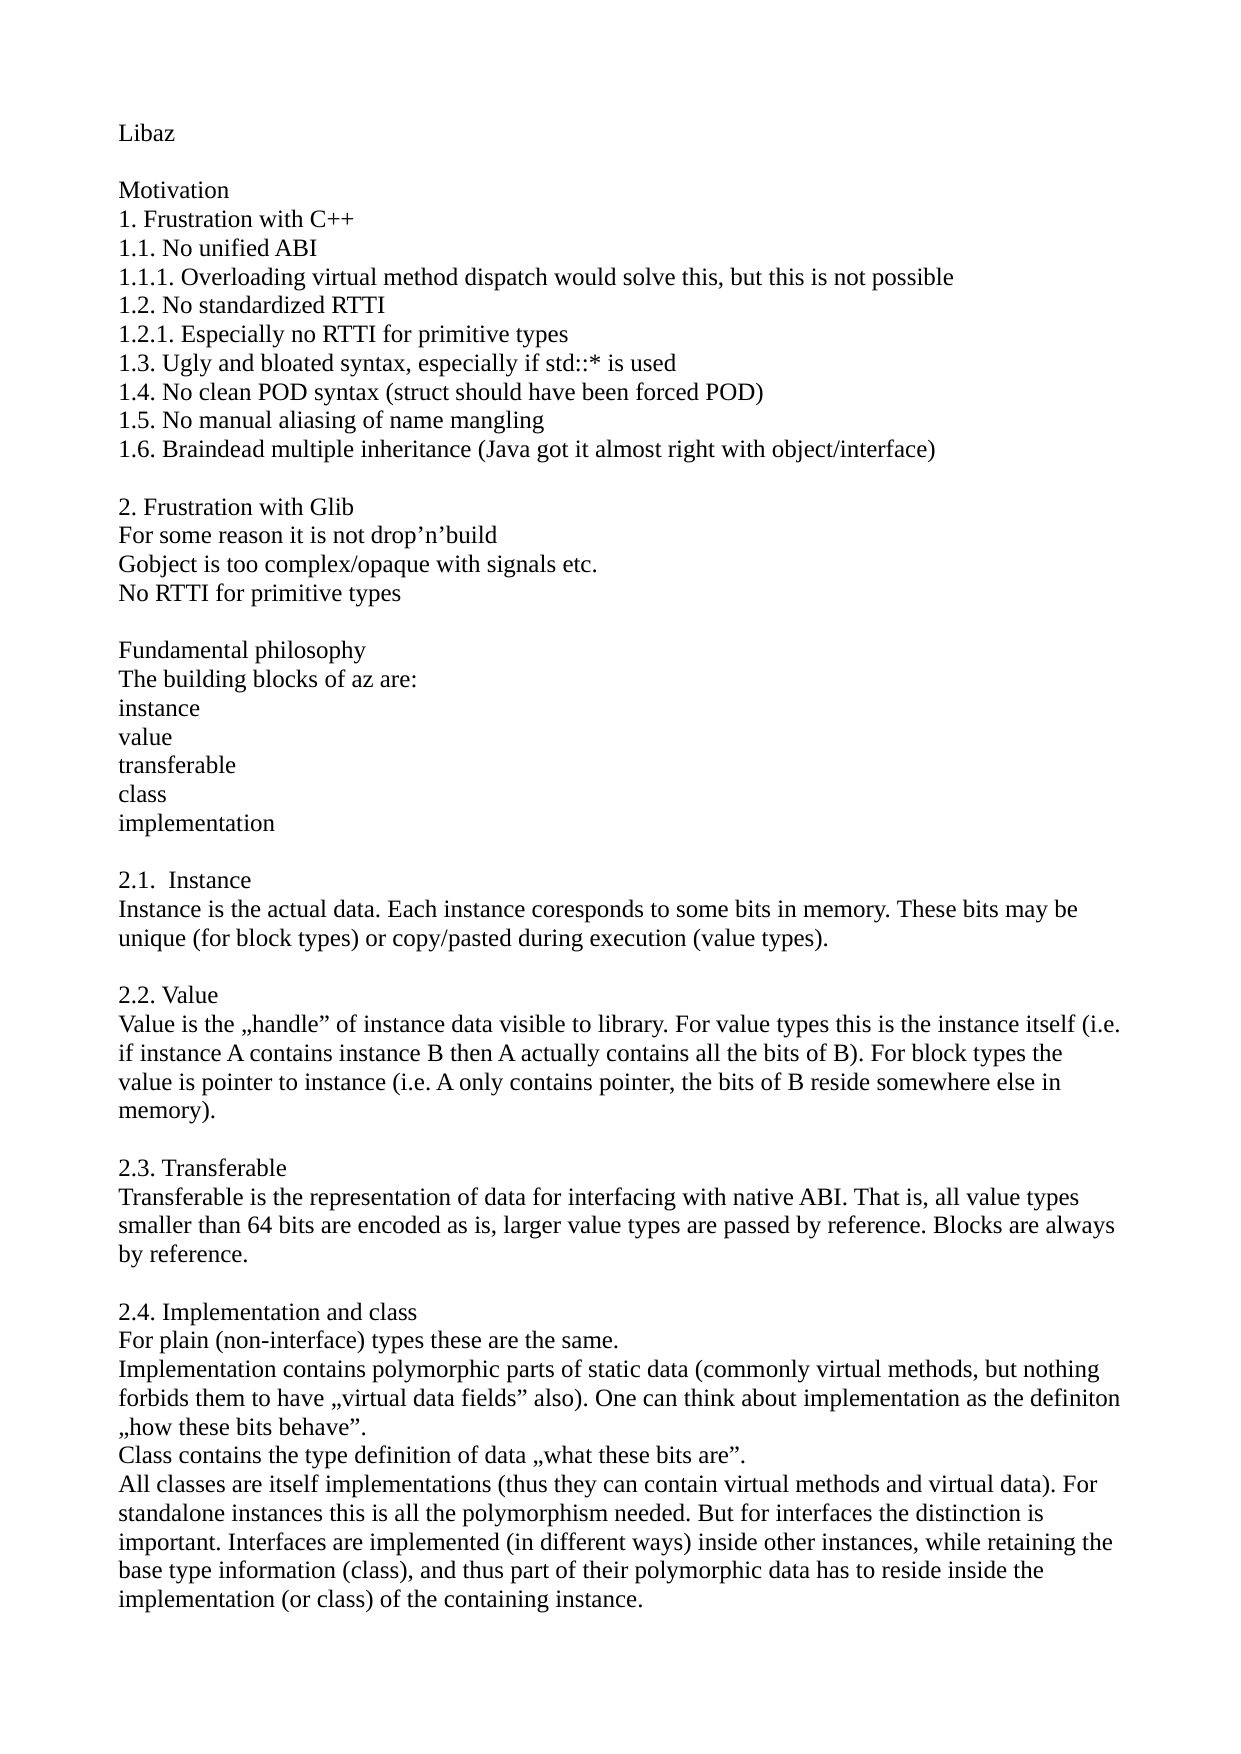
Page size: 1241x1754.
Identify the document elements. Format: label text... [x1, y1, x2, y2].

text 2.2. Value [118, 981, 1122, 1009]
text 2. Frustration with Glib [118, 492, 1122, 521]
text Libaz [118, 118, 1122, 147]
text Value is the „handle” of instance data visible to library. For value types this is the instance itself (i.e. if instance A contains instance B then A actually contains all the bits of B). For block types the value is pointer to instance (i.e. A only contains pointer, the bits of B reside somewhere else in memory). [118, 1009, 1122, 1124]
text Instance is the actual data. Each instance coresponds to some bits in memory. These bits may be unique (for block types) or copy/pasted during execution (value types). [118, 894, 1122, 952]
text 1.2. No standardized RTTI [118, 291, 1122, 319]
text Transferable is the representation of data for interfacing with native ABI. That is, all value types smaller than 64 bits are encoded as is, larger value types are passed by reference. Blocks are always by reference. [118, 1182, 1122, 1268]
text 2.4. Implementation and class [118, 1297, 1122, 1326]
text Gobject is too complex/opaque with signals etc. [118, 549, 1122, 578]
text Fundamental philosophy [118, 636, 1122, 664]
text 1.1.1. Overloading virtual method dispatch would solve this, but this is not possible [118, 262, 1122, 291]
text The building blocks of az are: [118, 664, 1122, 693]
text For some reason it is not drop’n’build [118, 521, 1122, 549]
text 1.5. No manual aliasing of name mangling [118, 406, 1122, 434]
text value [118, 722, 1122, 751]
text implementation [118, 808, 1122, 837]
text 1. Frustration with C++ [118, 204, 1122, 233]
text 1.6. Braindead multiple inheritance (Java got it almost right with object/interface) [118, 434, 1122, 463]
text 1.3. Ugly and bloated syntax, especially if std::* is used [118, 348, 1122, 377]
text 2.3. Transferable [118, 1153, 1122, 1182]
text instance [118, 693, 1122, 722]
text No RTTI for primitive types [118, 578, 1122, 607]
text 1.2.1. Especially no RTTI for primitive types [118, 319, 1122, 348]
text For plain (non-interface) types these are the same. [118, 1326, 1122, 1354]
text Motivation [118, 176, 1122, 204]
text 2.1. Instance [118, 866, 1122, 894]
text class [118, 779, 1122, 808]
text 1.1. No unified ABI [118, 233, 1122, 262]
text Class contains the type definition of data „what these bits are”. [118, 1441, 1122, 1469]
text All classes are itself implementations (thus they can contain virtual methods and virtual data). For standalone instances this is all the polymorphism needed. But for interfaces the distinction is important. Interfaces are implemented (in different ways) inside other instances, while retaining the base type information (class), and thus part of their polymorphic data has to reside inside the implementation (or class) of the containing instance. [118, 1469, 1122, 1613]
text 1.4. No clean POD syntax (struct should have been forced POD) [118, 377, 1122, 406]
text Implementation contains polymorphic parts of static data (commonly virtual methods, but nothing forbids them to have „virtual data fields” also). One can think about implementation as the definiton „how these bits behave”. [118, 1354, 1122, 1441]
text transferable [118, 751, 1122, 779]
